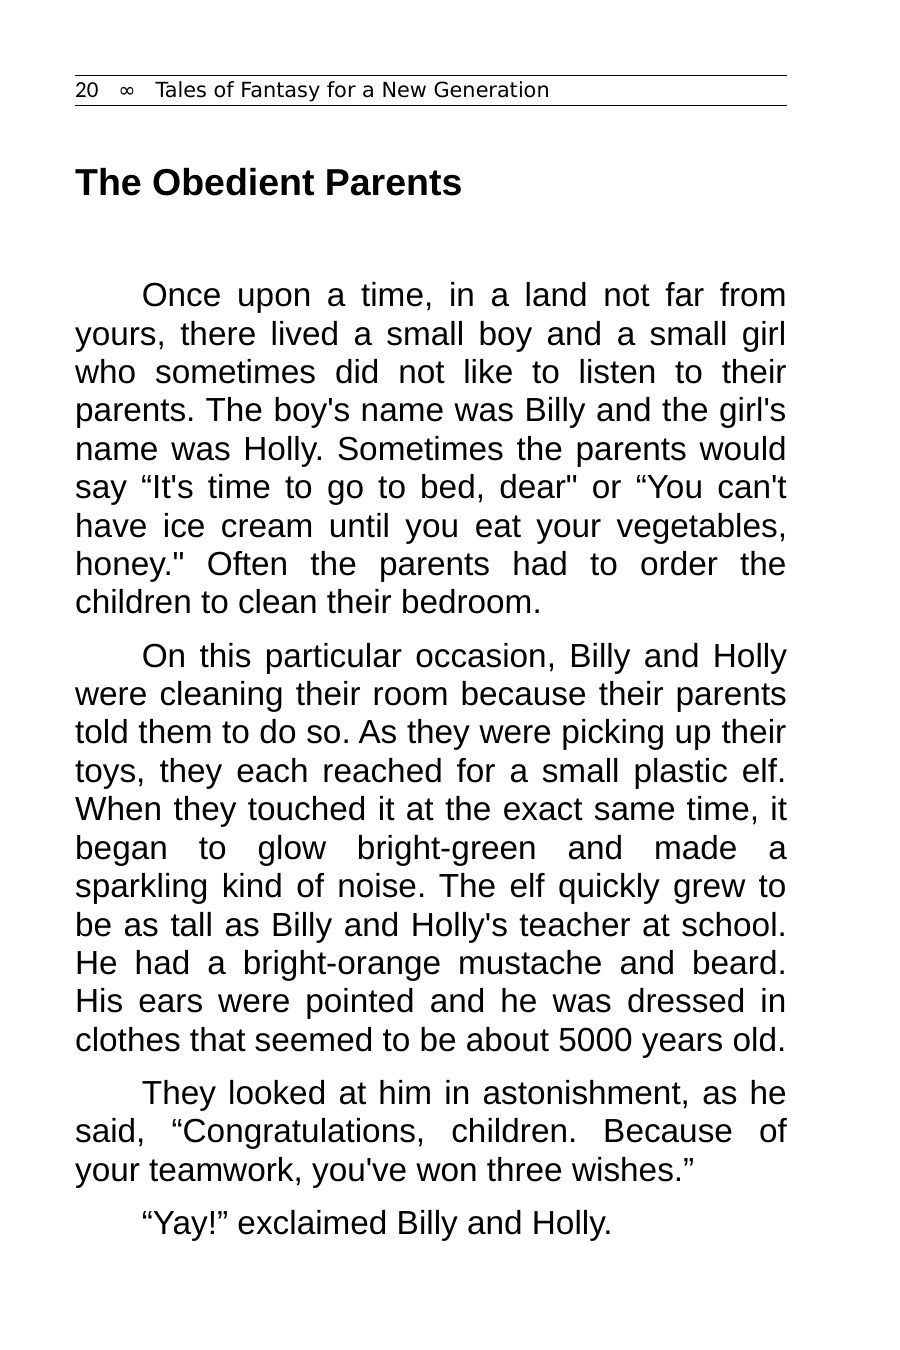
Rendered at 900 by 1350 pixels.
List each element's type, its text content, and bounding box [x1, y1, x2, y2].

text Once upon a time, in a land not far from yours, there lived a small boy and a small girl who sometimes did not like to listen to their parents. The boy's name was Billy and the girl's name was Holly. Sometimes the parents would say “It's time to go to bed, dear" or “You can't have ice cream until you eat your vegetables, honey." Often the parents had to order the children to clean their bedroom. [75, 275, 787, 621]
text They looked at him in astonishment, as he said, “Congratulations, children. Because of your teamwork, you've won three wishes.” [75, 1073, 787, 1188]
text On this particular occasion, Billy and Holly were cleaning their room because their parents told them to do so. As they were picking up their toys, they each reached for a small plastic elf. When they touched it at the exact same time, it began to glow bright-green and made a sparkling kind of noise. The elf quickly grew to be as tall as Billy and Holly's teacher at school. He had a bright-orange mustache and beard. His ears were pointed and he was dressed in clothes that seemed to be about 5000 years old. [75, 636, 787, 1058]
text “Yay!” exclaimed Billy and Holly. [75, 1203, 787, 1241]
subtitle The Obedient Parents [75, 160, 787, 203]
